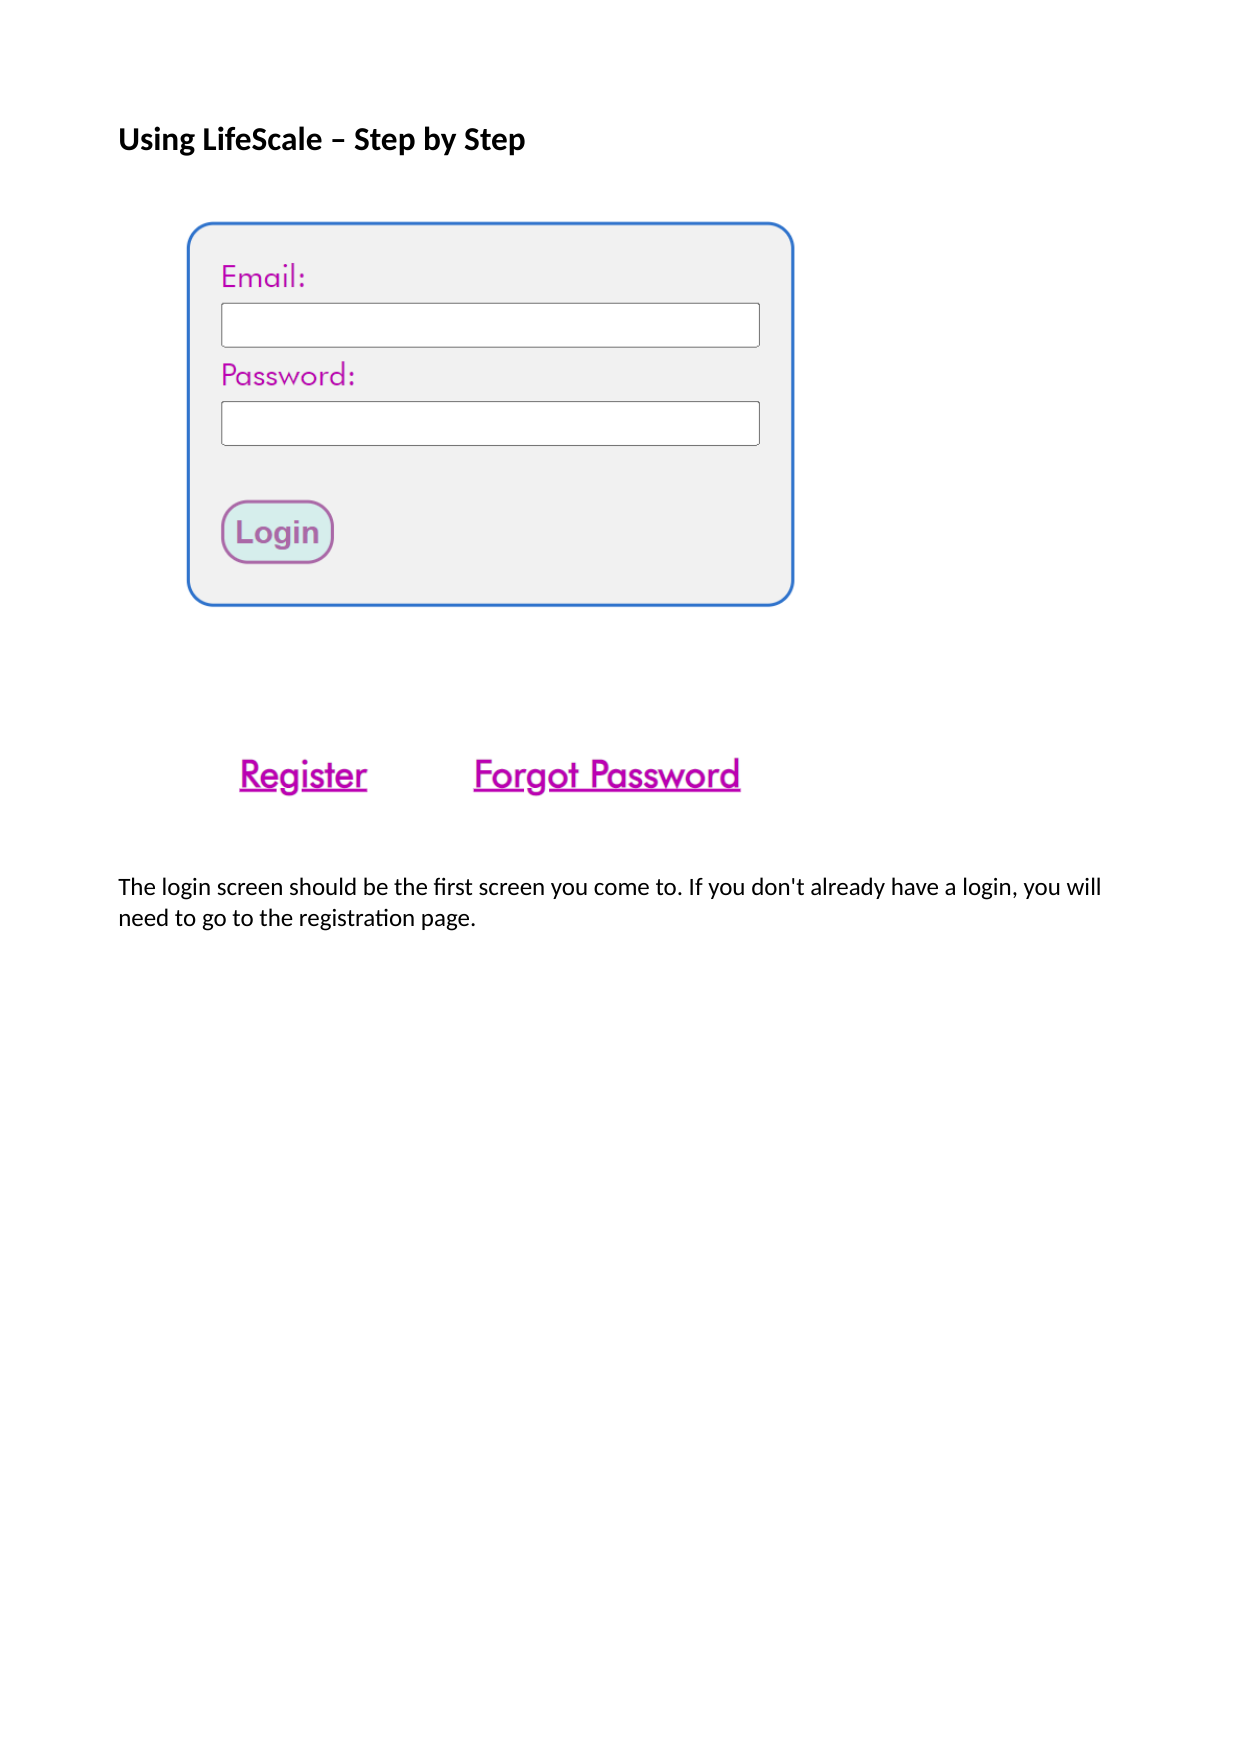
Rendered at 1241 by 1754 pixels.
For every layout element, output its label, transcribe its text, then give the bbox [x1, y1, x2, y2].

text The login screen should be the first screen you come to. If you don't already have a login, you will need to go to the registration page. [118, 872, 1122, 933]
text Using LifeScale – Step by Step [118, 118, 1122, 159]
